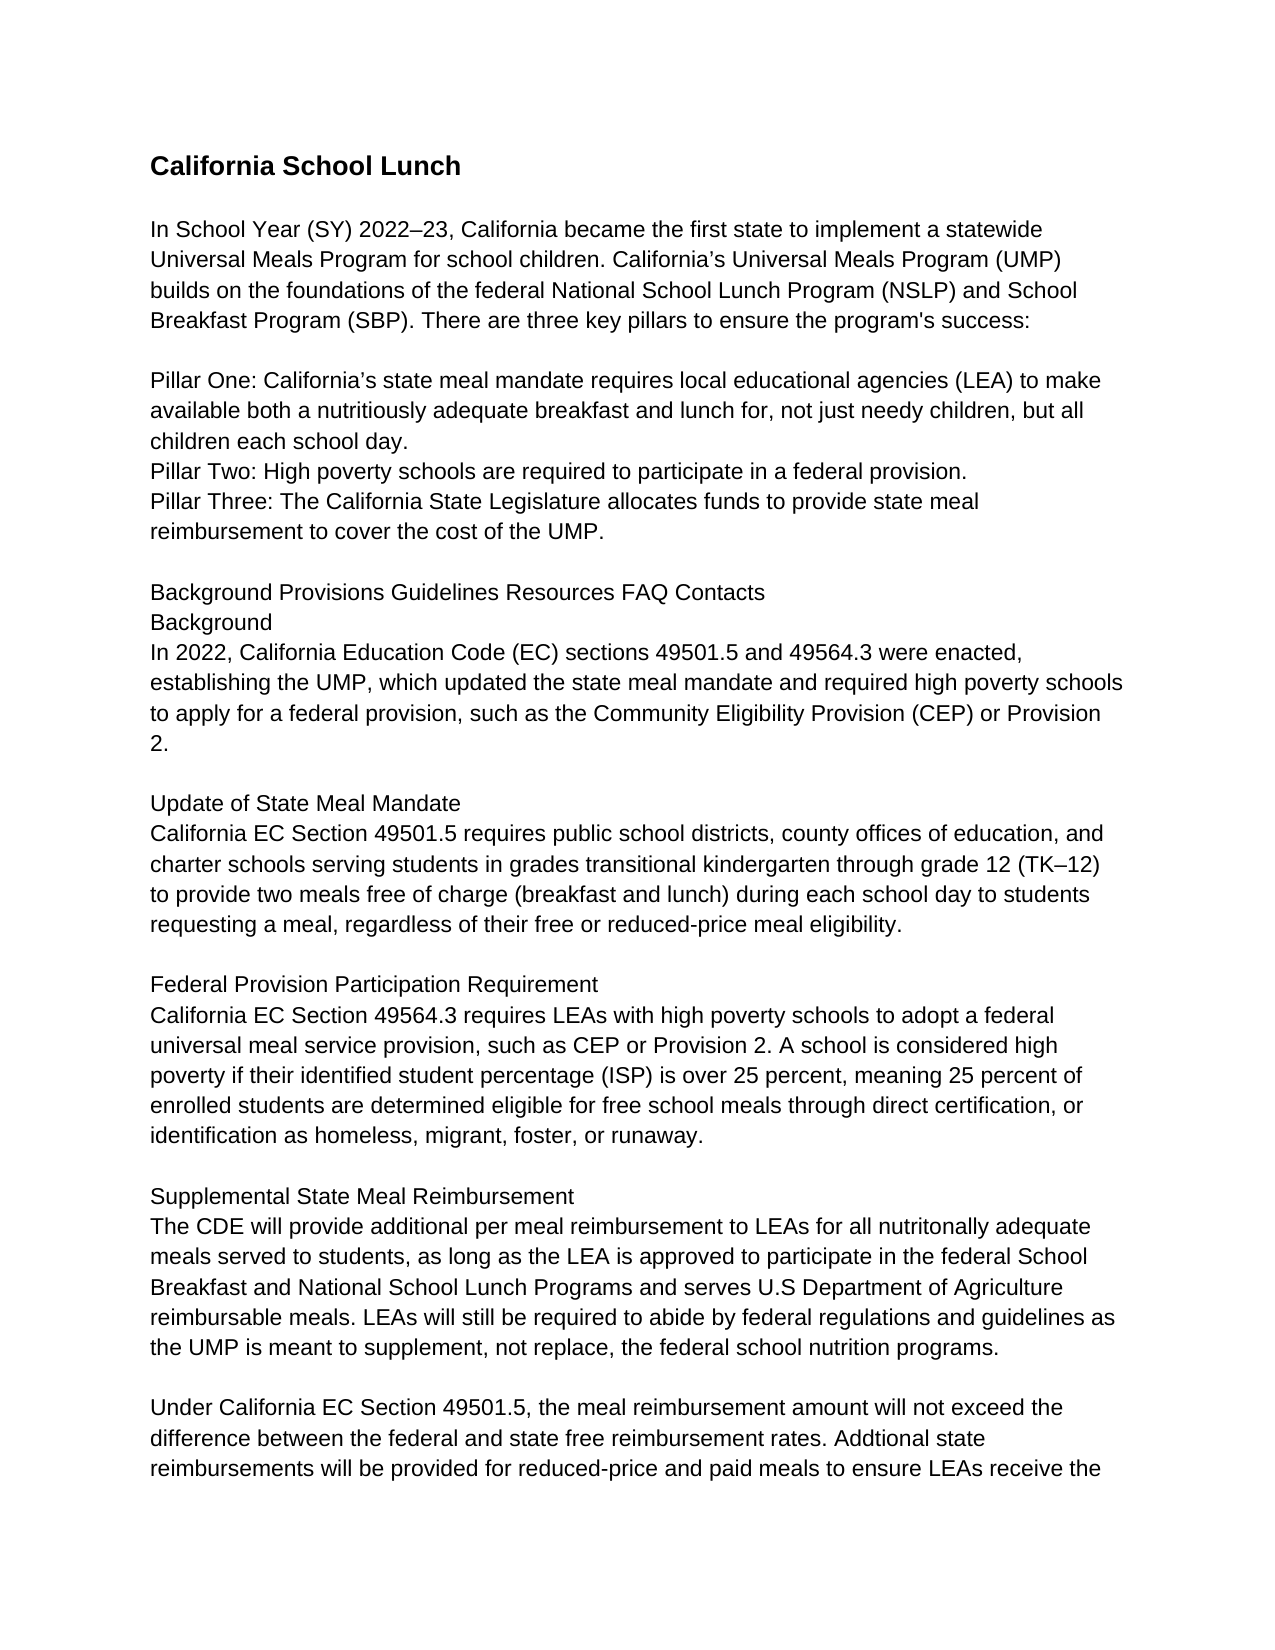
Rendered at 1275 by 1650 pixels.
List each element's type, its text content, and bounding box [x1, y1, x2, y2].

text Pillar One: California’s state meal mandate requires local educational agencies (LEA) to make available both a nutritiously adequate breakfast and lunch for, not just needy children, but all children each school day. [150, 367, 1125, 454]
text California EC Section 49564.3 requires LEAs with high poverty schools to adopt a federal universal meal service provision, such as CEP or Provision 2. A school is considered high poverty if their identified student percentage (ISP) is over 25 percent, meaning 25 percent of enrolled students are determined eligible for free school meals through direct certification, or identification as homeless, migrant, foster, or runaway. [150, 1002, 1125, 1149]
text California School Lunch [150, 150, 1125, 181]
text Pillar Two: High poverty schools are required to participate in a federal provision. [150, 458, 1125, 484]
text Background [150, 609, 1125, 635]
text Background Provisions Guidelines Resources FAQ Contacts [150, 579, 1125, 605]
text The CDE will provide additional per meal reimbursement to LEAs for all nutritonally adequate meals served to students, as long as the LEA is approved to participate in the federal School Breakfast and National School Lunch Programs and serves U.S Department of Agriculture reimbursable meals. LEAs will still be required to abide by federal regulations and guidelines as the UMP is meant to supplement, not replace, the federal school nutrition programs. [150, 1213, 1125, 1360]
text California EC Section 49501.5 requires public school districts, county offices of education, and charter schools serving students in grades transitional kindergarten through grade 12 (TK–12) to provide two meals free of charge (breakfast and lunch) during each school day to students requesting a meal, regardless of their free or reduced-price meal eligibility. [150, 820, 1125, 937]
text In 2022, California Education Code (EC) sections 49501.5 and 49564.3 were enacted, establishing the UMP, which updated the state meal mandate and required high poverty schools to apply for a federal provision, such as the Community Eligibility Provision (CEP) or Provision 2. [150, 639, 1125, 756]
text In School Year (SY) 2022–23, California became the first state to implement a statewide Universal Meals Program for school children. California’s Universal Meals Program (UMP) builds on the foundations of the federal National School Lunch Program (NSLP) and School Breakfast Program (SBP). There are three key pillars to ensure the program's success: [150, 216, 1125, 333]
text Pillar Three: The California State Legislature allocates funds to provide state meal reimbursement to cover the cost of the UMP. [150, 488, 1125, 544]
text Supplemental State Meal Reimbursement [150, 1183, 1125, 1209]
text Federal Provision Participation Requirement [150, 971, 1125, 998]
text Update of State Meal Mandate [150, 790, 1125, 816]
text Under California EC Section 49501.5, the meal reimbursement amount will not exceed the difference between the federal and state free reimbursement rates. Addtional state reimbursements will be provided for reduced-price and paid meals to ensure LEAs receive the [150, 1394, 1125, 1481]
